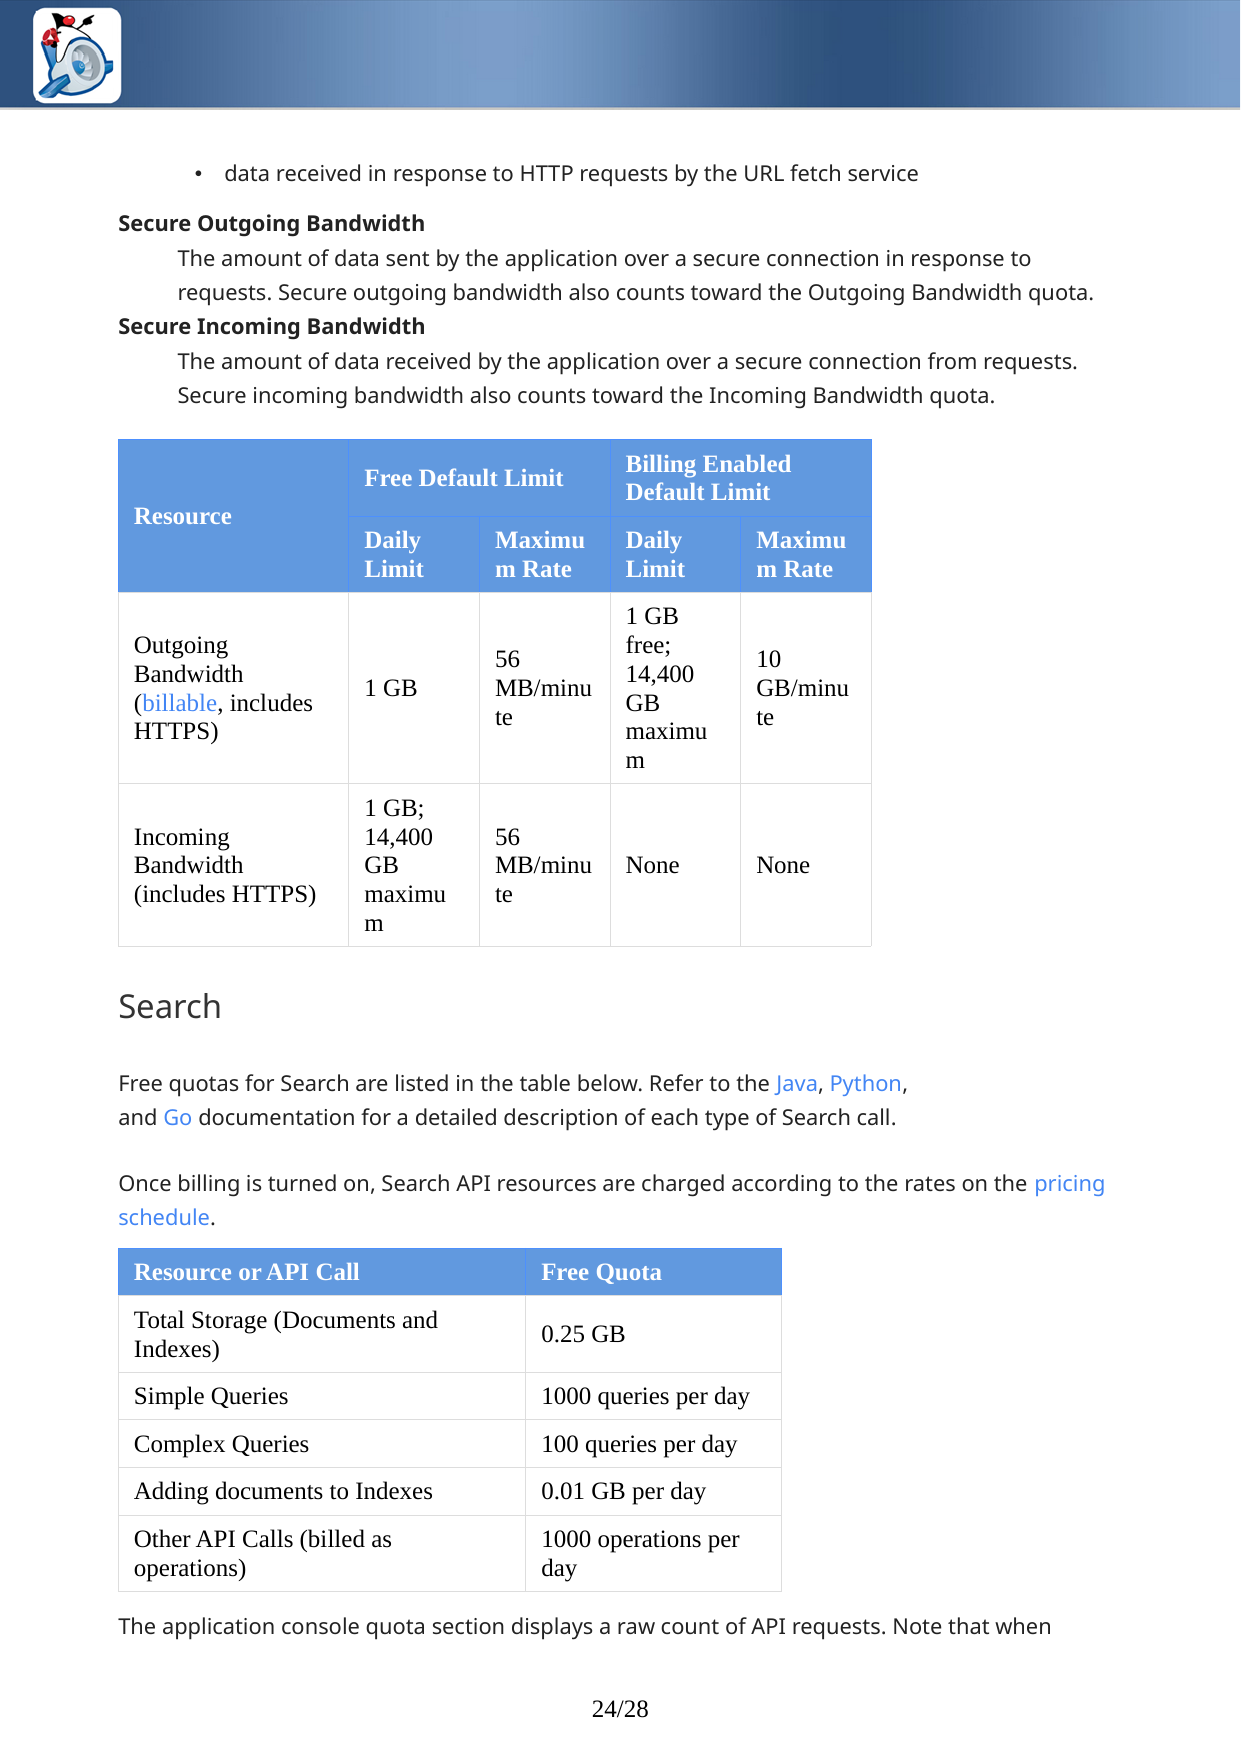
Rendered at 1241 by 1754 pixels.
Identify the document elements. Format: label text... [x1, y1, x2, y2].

table_cell Incoming Bandwidth (includes HTTPS) [119, 784, 348, 946]
table_cell Maximum Rate [480, 517, 610, 592]
table_cell 56 MB/minute [480, 784, 610, 946]
table_cell 0.25 GB [526, 1296, 781, 1372]
table_cell Daily Limit [611, 517, 740, 592]
table_cell 10 GB/minute [741, 593, 871, 783]
table_cell 1000 operations per day [526, 1516, 781, 1591]
table_cell 56 MB/minute [480, 593, 610, 783]
list The amount of data sent by the application over a secure connection in response to requests. Secure outgoing bandwidth also counts toward the Outgoing Bandwidth quota. [177, 238, 1122, 307]
table_cell Outgoing Bandwidth (billable, includes HTTPS) [119, 593, 348, 783]
table_cell 100 queries per day [526, 1420, 781, 1467]
table_cell None [741, 784, 871, 946]
table_header Free Quota [526, 1249, 781, 1295]
table_cell 1000 queries per day [526, 1373, 781, 1419]
subtitle Secure Incoming Bandwidth [118, 307, 1122, 341]
table_cell 0.01 GB per day [526, 1468, 781, 1514]
picture [0, 0, 1241, 110]
subtitle Secure Outgoing Bandwidth [118, 203, 1122, 238]
table_cell Adding documents to Indexes [119, 1468, 525, 1514]
table_cell Other API Calls (billed as operations) [119, 1516, 525, 1591]
table_cell None [611, 784, 740, 946]
table_cell 1 GB; 14,400 GB maximum [349, 784, 479, 946]
table_cell Simple Queries [119, 1373, 525, 1419]
text Once billing is turned on, Search API resources are charged according to the rates on the pricing schedule. [118, 1163, 1122, 1232]
table_header Billing Enabled Default Limit [611, 440, 871, 516]
table_header Resource [119, 440, 348, 592]
list The amount of data received by the application over a secure connection from requests. Secure incoming bandwidth also counts toward the Incoming Bandwidth quota. [177, 341, 1122, 410]
table_header Resource or API Call [119, 1249, 525, 1295]
subtitle Search [118, 983, 1122, 1028]
list data received in response to HTTP requests by the URL fetch service [194, 153, 1106, 188]
text The application console quota section displays a raw count of API requests. Note that when [118, 1607, 1122, 1641]
text Free quotas for Search are listed in the table below. Refer to the Java, Python, and Go documentation for a detailed description of each type of Search call. [118, 1063, 1122, 1132]
table_cell Complex Queries [119, 1420, 525, 1467]
table_cell 1 GB free; 14,400 GB maximum [611, 593, 740, 783]
table_cell Maximum Rate [741, 517, 871, 592]
table_cell Daily Limit [349, 517, 479, 592]
table_cell 1 GB [349, 593, 479, 783]
table_cell Total Storage (Documents and Indexes) [119, 1296, 525, 1372]
table_header Free Default Limit [349, 440, 610, 516]
